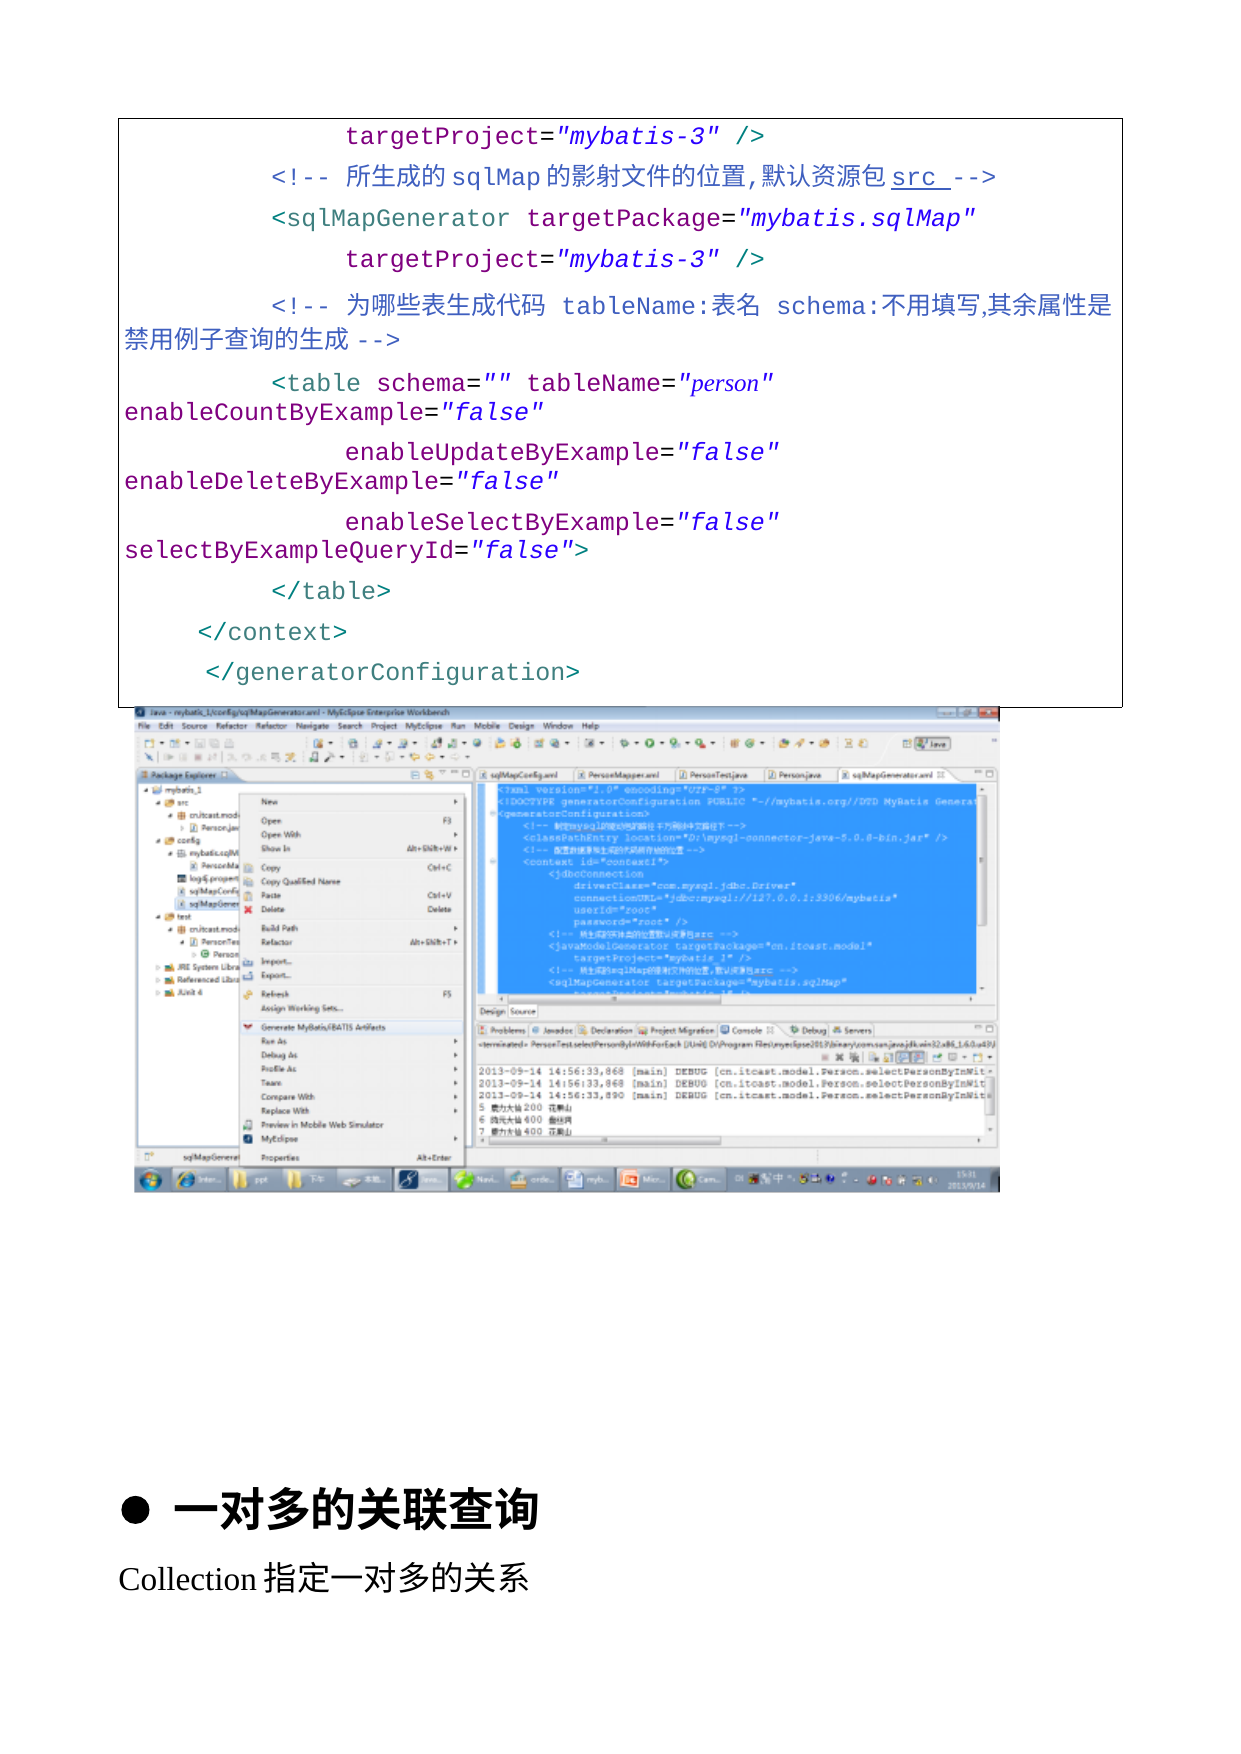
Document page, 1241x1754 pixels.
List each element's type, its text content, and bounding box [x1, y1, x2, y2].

table_header targetProject="mybatis-3" /> <!-- 所生成的sqlMap的影射文件的位置,默认资源包src --> <sqlMapGenerator targetPackage="mybatis.sqlMap" targetProject="mybatis-3" /> <!-- 为哪些表生成代码 tableName:表名 schema:不用填写,其余属性是禁用例子查询的生成 --> <table schema="" tableName="person" enableCountByExample="false" enableUpdateByExample="false" enableDeleteByExample="false" enableSelectByExample="false" selectByExampleQueryId="false"> </table> </context> </generatorConfiguration> [119, 119, 1122, 707]
text Collection指定一对多的关系 [118, 1552, 1122, 1600]
picture [134, 706, 1000, 1194]
text l一对多的关联查询 [118, 1473, 1122, 1540]
